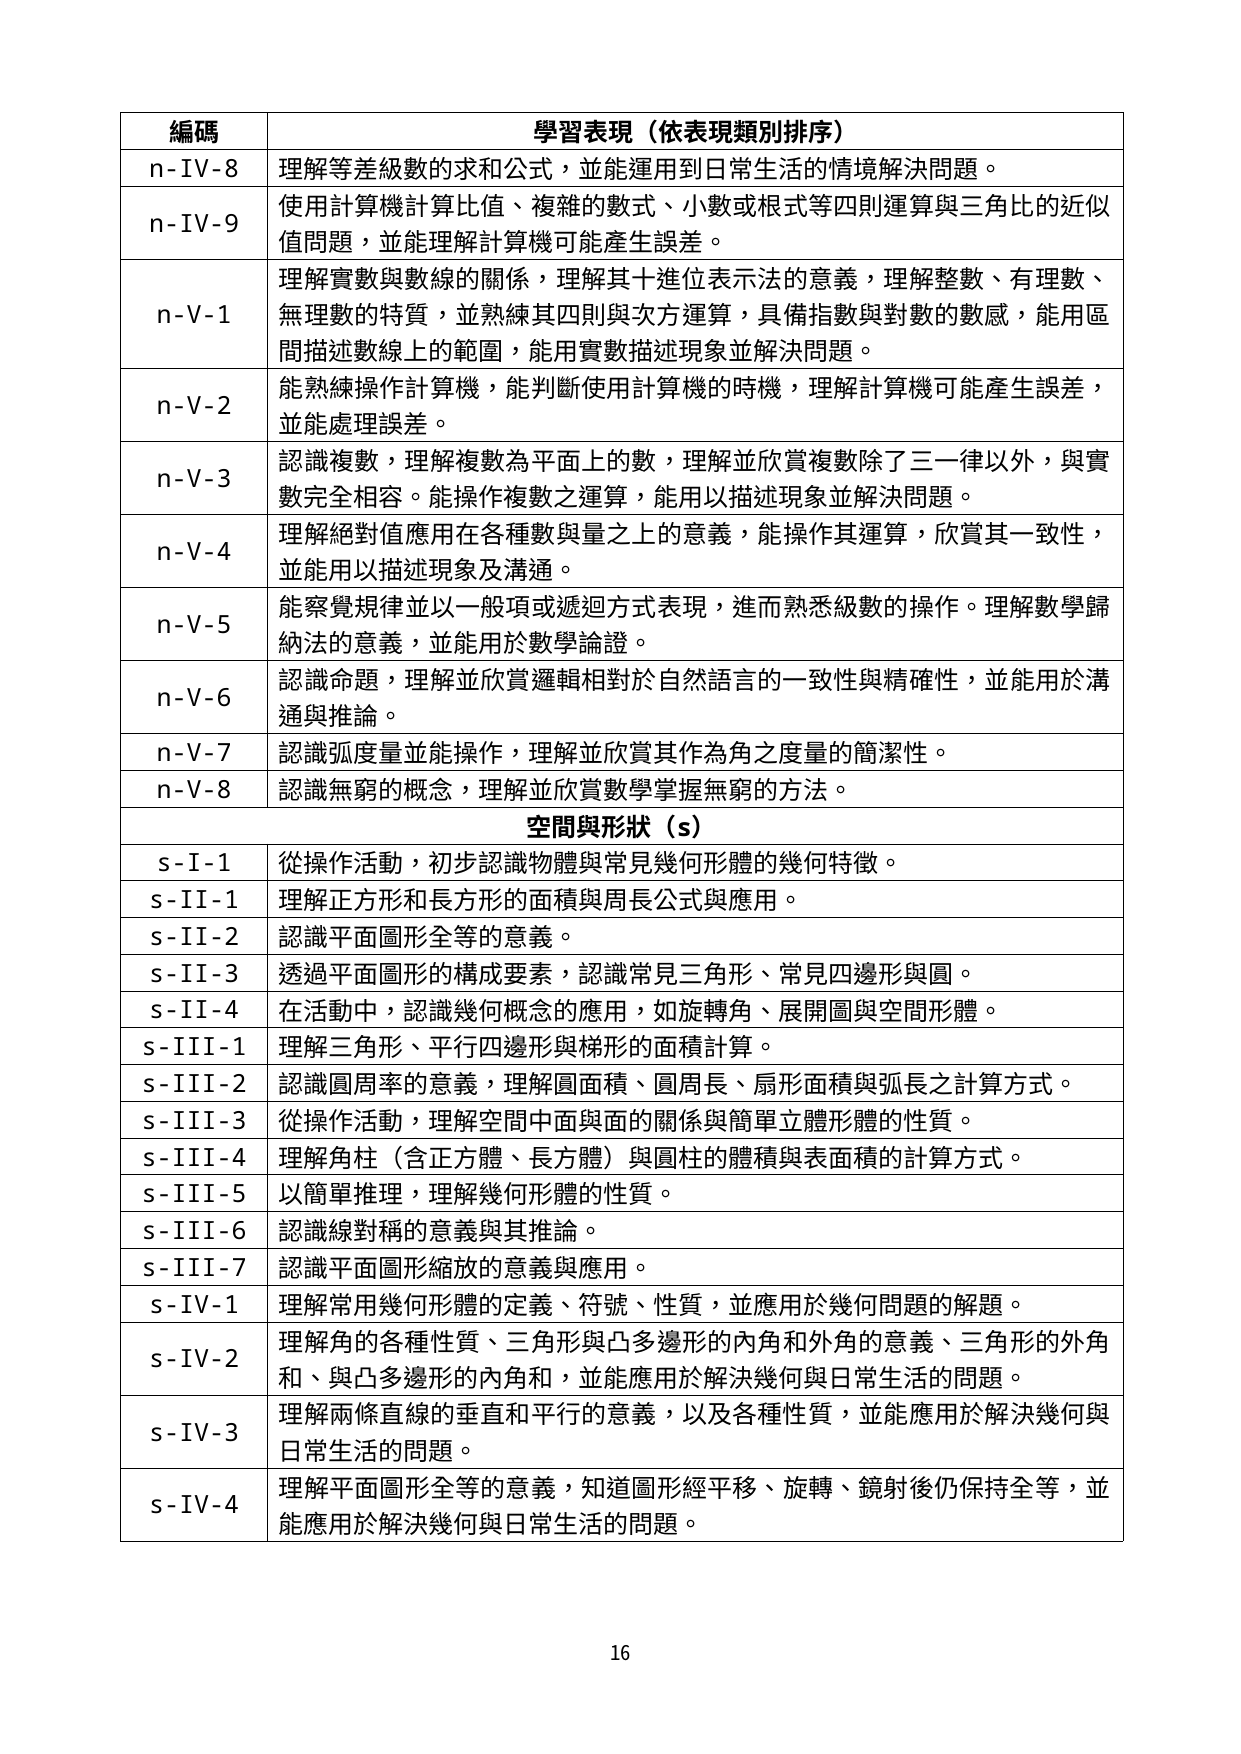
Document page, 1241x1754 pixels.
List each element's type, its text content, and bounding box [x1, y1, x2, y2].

table_cell n-V-1 [121, 260, 267, 368]
table_cell 理解等差級數的求和公式，並能運用到日常生活的情境解決問題。 [268, 150, 1123, 186]
table_cell n-V-7 [121, 734, 267, 770]
table_cell n-V-4 [121, 515, 267, 587]
table_cell n-V-8 [121, 771, 267, 807]
table_cell 理解絕對值應用在各種數與量之上的意義，能操作其運算，欣賞其一致性，並能用以描述現象及溝通。 [268, 515, 1123, 587]
table_cell s-III-6 [121, 1212, 267, 1248]
table_cell n-V-6 [121, 661, 267, 733]
table_cell 使用計算機計算比值、複雜的數式、小數或根式等四則運算與三角比的近似值問題，並能理解計算機可能產生誤差。 [268, 187, 1123, 259]
table_cell s-II-1 [121, 881, 267, 917]
table_cell 理解兩條直線的垂直和平行的意義，以及各種性質，並能應用於解決幾何與日常生活的問題。 [268, 1396, 1123, 1467]
table_cell s-II-3 [121, 955, 267, 991]
table_cell 以簡單推理，理解幾何形體的性質。 [268, 1175, 1123, 1211]
table_cell s-IV-4 [121, 1469, 267, 1541]
table_cell 在活動中，認識幾何概念的應用，如旋轉角、展開圖與空間形體。 [268, 992, 1123, 1027]
table_cell s-IV-2 [121, 1323, 267, 1394]
table_cell s-II-2 [121, 918, 267, 954]
table_cell n-IV-8 [121, 150, 267, 186]
table_cell 能熟練操作計算機，能判斷使用計算機的時機，理解計算機可能產生誤差，並能處理誤差。 [268, 369, 1123, 441]
table_cell s-IV-3 [121, 1396, 267, 1467]
table_cell s-III-1 [121, 1028, 267, 1064]
table_cell n-V-3 [121, 442, 267, 514]
table_cell n-V-2 [121, 369, 267, 441]
table_cell s-III-3 [121, 1102, 267, 1138]
table_cell s-III-4 [121, 1139, 267, 1174]
table_cell 理解實數與數線的關係，理解其十進位表示法的意義，理解整數、有理數、無理數的特質，並熟練其四則與次方運算，具備指數與對數的數感，能用區間描述數線上的範圍，能用實數描述現象並解決問題。 [268, 260, 1123, 368]
table_cell 透過平面圖形的構成要素，認識常見三角形、常見四邊形與圓。 [268, 955, 1123, 991]
table_cell s-III-7 [121, 1249, 267, 1285]
table_cell 理解正方形和長方形的面積與周長公式與應用。 [268, 881, 1123, 917]
table_cell 從操作活動，初步認識物體與常見幾何形體的幾何特徵。 [268, 845, 1123, 880]
table_cell n-V-5 [121, 588, 267, 660]
table_cell s-II-4 [121, 992, 267, 1027]
table_cell 從操作活動，理解空間中面與面的關係與簡單立體形體的性質。 [268, 1102, 1123, 1138]
table_cell n-IV-9 [121, 187, 267, 259]
table_cell 理解角柱（含正方體、長方體）與圓柱的體積與表面積的計算方式。 [268, 1139, 1123, 1174]
table_cell 能察覺規律並以一般項或遞迴方式表現，進而熟悉級數的操作。理解數學歸納法的意義，並能用於數學論證。 [268, 588, 1123, 660]
table_cell 認識無窮的概念，理解並欣賞數學掌握無窮的方法。 [268, 771, 1123, 807]
table_cell 理解常用幾何形體的定義、符號、性質，並應用於幾何問題的解題。 [268, 1286, 1123, 1321]
table_cell 認識線對稱的意義與其推論。 [268, 1212, 1123, 1248]
table_cell 認識圓周率的意義，理解圓面積、圓周長、扇形面積與弧長之計算方式。 [268, 1065, 1123, 1101]
table_cell 認識複數，理解複數為平面上的數，理解並欣賞複數除了三一律以外，與實數完全相容。能操作複數之運算，能用以描述現象並解決問題。 [268, 442, 1123, 514]
table_cell 理解平面圖形全等的意義，知道圖形經平移、旋轉、鏡射後仍保持全等，並能應用於解決幾何與日常生活的問題。 [268, 1469, 1123, 1541]
table_cell s-III-2 [121, 1065, 267, 1101]
table_cell 理解三角形、平行四邊形與梯形的面積計算。 [268, 1028, 1123, 1064]
table_cell 空間與形狀（s） [121, 808, 1123, 843]
table_cell 認識弧度量並能操作，理解並欣賞其作為角之度量的簡潔性。 [268, 734, 1123, 770]
table_cell 認識平面圖形縮放的意義與應用。 [268, 1249, 1123, 1285]
table_cell 認識命題，理解並欣賞邏輯相對於自然語言的一致性與精確性，並能用於溝通與推論。 [268, 661, 1123, 733]
table_header 編碼 [121, 113, 267, 149]
table_cell s-I-1 [121, 845, 267, 880]
table_cell s-IV-1 [121, 1286, 267, 1321]
table_cell 理解角的各種性質、三角形與凸多邊形的內角和外角的意義、三角形的外角和、與凸多邊形的內角和，並能應用於解決幾何與日常生活的問題。 [268, 1323, 1123, 1394]
table_header 學習表現（依表現類別排序） [268, 113, 1123, 149]
table_cell 認識平面圖形全等的意義。 [268, 918, 1123, 954]
table_cell s-III-5 [121, 1175, 267, 1211]
